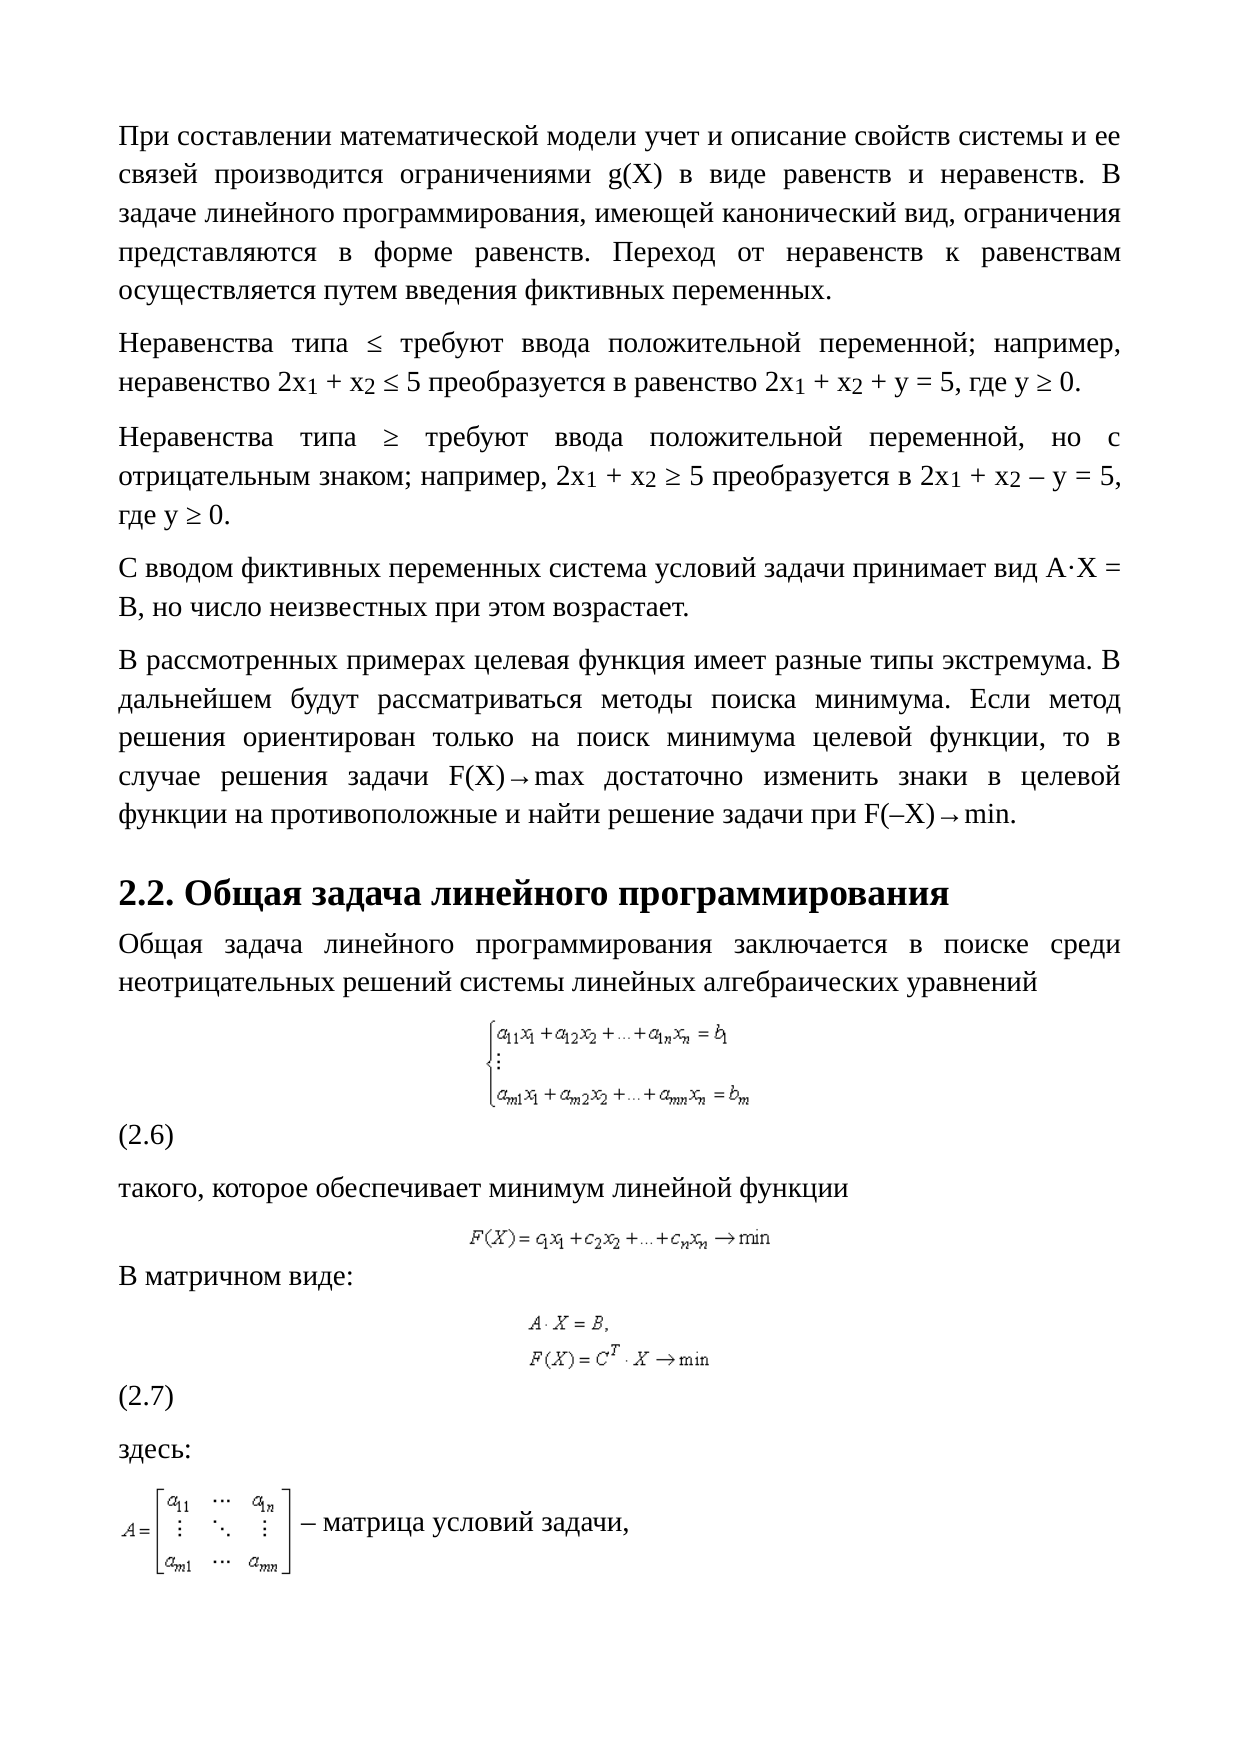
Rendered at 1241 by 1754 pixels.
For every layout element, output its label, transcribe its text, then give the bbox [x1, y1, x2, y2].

picture [465, 1223, 775, 1254]
text При составлении математической модели учет и описание свойств системы и ее связей производится ограничениями g(X) в виде равенств и неравенств. В задаче линейного программирования, имеющей канонический вид, ограничения представляются в форме равенств. Переход от неравенств к равенствам осуществляется путем введения фиктивных переменных. [118, 118, 1122, 306]
text Неравенства типа ≤ требуют ввода положительной переменной; например, неравенство 2x1 + x2 ≤ 5 преобразуется в равенство 2x1 + x2 + y = 5, где y ≥ 0. [118, 325, 1122, 399]
picture [118, 1484, 294, 1579]
text Общая задача линейного программирования заключается в поиске среди неотрицательных решений системы линейных алгебраических уравнений [118, 926, 1122, 998]
subtitle 2.2. Общая задача линейного программирования [118, 870, 1122, 913]
text Неравенства типа ≥ требуют ввода положительной переменной, но с отрицательным знаком; например, 2x1 + x2 ≥ 5 преобразуется в 2x1 + x2 – y = 5, где y ≥ 0. [118, 419, 1122, 531]
text С вводом фиктивных переменных система условий задачи принимает вид A·X = B, но число неизвестных при этом возрастает. [118, 551, 1122, 623]
text такого, которое обеспечивает минимум линейной функции [118, 1170, 1122, 1204]
picture [483, 1017, 757, 1112]
text здесь: [118, 1431, 1122, 1465]
picture [525, 1311, 715, 1374]
text В матричном виде: [118, 1223, 1122, 1292]
text (2.7) [118, 1312, 1122, 1412]
text (2.6) [118, 1018, 1122, 1151]
text В рассмотренных примерах целевая функция имеет разные типы экстремума. В дальнейшем будут рассматриваться методы поиска минимума. Если метод решения ориентирован только на поиск минимума целевой функции, то в случае решения задачи F(X)→max достаточно изменить знаки в целевой функции на противоположные и найти решение задачи при F(–X)→min. [118, 642, 1122, 830]
text – матрица условий задачи, [294, 1484, 1122, 1579]
